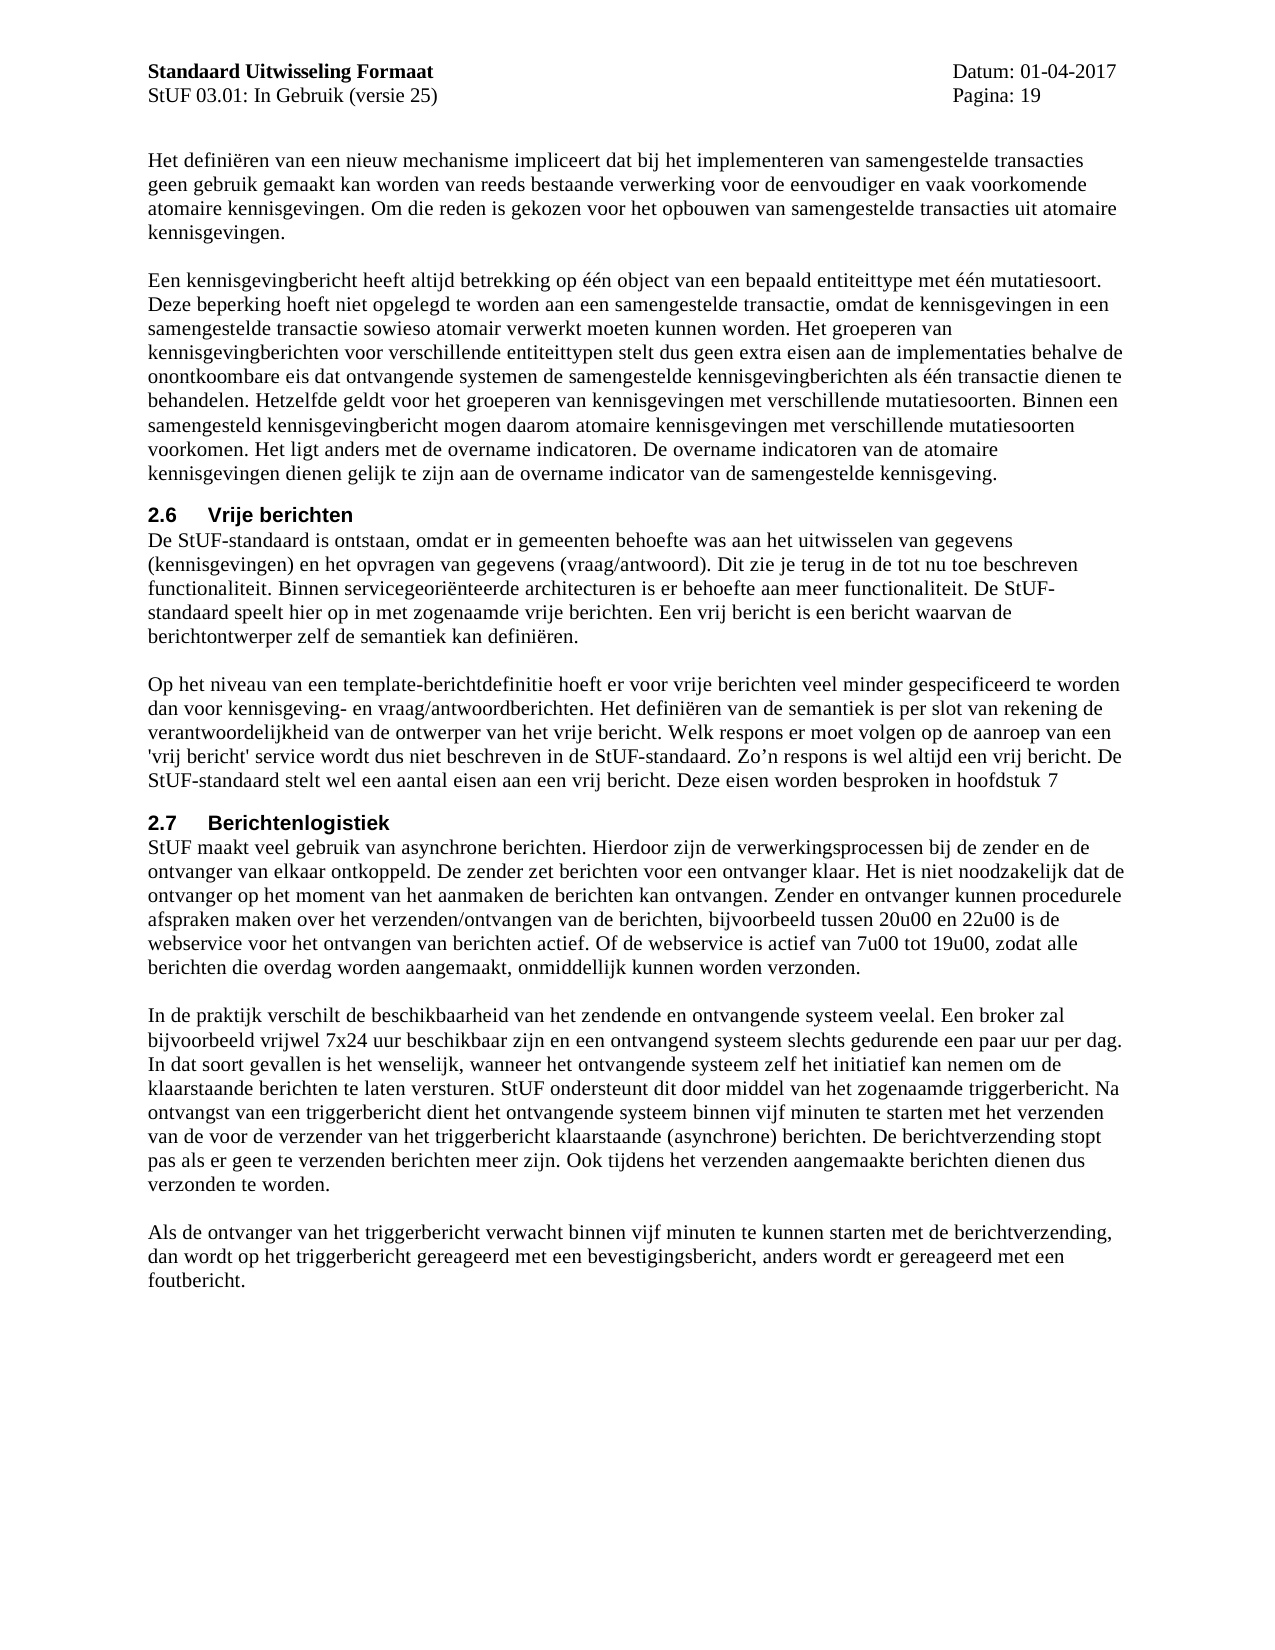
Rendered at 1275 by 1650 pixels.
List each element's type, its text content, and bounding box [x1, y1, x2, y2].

text Op het niveau van een template-berichtdefinitie hoeft er voor vrije berichten veel minder gespecificeerd te worden dan voor kennisgeving- en vraag/antwoordberichten. Het definiëren van de semantiek is per slot van rekening de ver­antwoordelijkheid van de ontwerper van het vrije bericht. Welk respons er moet volgen op de aanroep van een 'vrij bericht' service wordt dus niet beschreven in de StUF-standaard. Zo’n respons is wel altijd een vrij bericht. De StUF-standaard stelt wel een aantal eisen aan een vrij bericht. Deze eisen worden besproken in hoofdstuk 7. [148, 672, 1127, 792]
subtitle Vrije berichten [148, 503, 1127, 527]
text StUF maakt veel gebruik van asynchrone berichten. Hierdoor zijn de verwerkingsprocessen bij de zender en de ont­vanger van elkaar ontkoppeld. De zender zet berichten voor een ontvanger klaar. Het is niet noodzakelijk dat de ont­vanger op het moment van het aanmaken de berichten kan ontvangen. Zender en ontvanger kunnen procedurele af­spraken maken over het verzenden/ontvangen van de berichten, bijvoorbeeld tussen 20u00 en 22u00 is de webservice voor het ontvangen van berichten actief. Of de webservice is actief van 7u00 tot 19u00, zodat alle berichten die over­dag worden aangemaakt, onmiddellijk kunnen worden verzonden. [148, 835, 1127, 979]
subtitle Berichtenlogistiek [148, 811, 1127, 835]
text Een kennisgevingbericht heeft altijd betrekking op één object van een bepaald entiteittype met één mutatiesoort. Deze beperking hoeft niet opgelegd te worden aan een samengestelde transactie, omdat de kennisgevingen in een sa­mengestelde transactie sowieso atomair verwerkt moeten kunnen worden. Het groeperen van kennisgevingberichten voor verschillende entiteittypen stelt dus geen extra eisen aan de implementaties behalve de onontkoombare eis dat ontvangende systemen de samengestelde kennisgevingberichten als één transactie dienen te behandelen. Hetzelfde geldt voor het groeperen van kennisgevingen met verschillende mutatiesoorten. Binnen een samengesteld kennisgevingbericht mogen daarom atomaire kennisgevingen met verschillende mutatiesoorten voorkomen. Het ligt anders met de overname indicatoren. De overname indicatoren van de atomaire kennisgevingen dienen gelijk te zijn aan de overname indicator van de samengestelde kennisgeving. [148, 268, 1127, 484]
text Het definiëren van een nieuw mechanisme impliceert dat bij het implementeren van samengestelde transacties geen gebruik gemaakt kan worden van reeds bestaande verwerking voor de eenvoudiger en vaak voorkomende atomaire kennisgevingen. Om die reden is gekozen voor het opbouwen van samengestelde transacties uit atomaire kennisge­vingen. [148, 148, 1127, 244]
text De StUF-standaard is ontstaan, omdat er in gemeenten behoefte was aan het uitwisselen van gegevens (kennisgevingen) en het opvragen van gegevens (vraag/antwoord). Dit zie je terug in de tot nu toe beschreven functionaliteit. Binnen servicegeoriënteerde architecturen is er behoefte aan meer functionaliteit. De StUF-standaard speelt hier op in met zogenaamde vrije berichten. Een vrij bericht is een bericht waarvan de berichtontwerper zelf de semantiek kan definiëren. [148, 527, 1127, 648]
text Als de ontvanger van het triggerbericht verwacht binnen vijf minuten te kunnen starten met de berichtverzending, dan wordt op het triggerbericht gereageerd met een bevestigingsbericht, anders wordt er gereageerd met een foutbericht. [148, 1220, 1127, 1292]
text In de praktijk verschilt de beschikbaarheid van het zendende en ontvangende systeem veelal. Een broker zal bijvoor­beeld vrijwel 7x24 uur beschikbaar zijn en een ontvangend systeem slechts gedurende een paar uur per dag. In dat soort gevallen is het wenselijk, wanneer het ontvangende systeem zelf het initiatief kan nemen om de klaarstaande berichten te laten versturen. StUF ondersteunt dit door middel van het zogenaamde triggerbericht. Na ontvangst van een triggerbericht dient het ontvangende systeem binnen vijf minuten te starten met het verzenden van de voor de ver­zender van het triggerbericht klaarstaande (asynchrone) berichten. De berichtverzending stopt pas als er geen te verzenden berich­ten meer zijn. Ook tijdens het verzenden aangemaakte berichten dienen dus verzonden te worden. [148, 1003, 1127, 1196]
